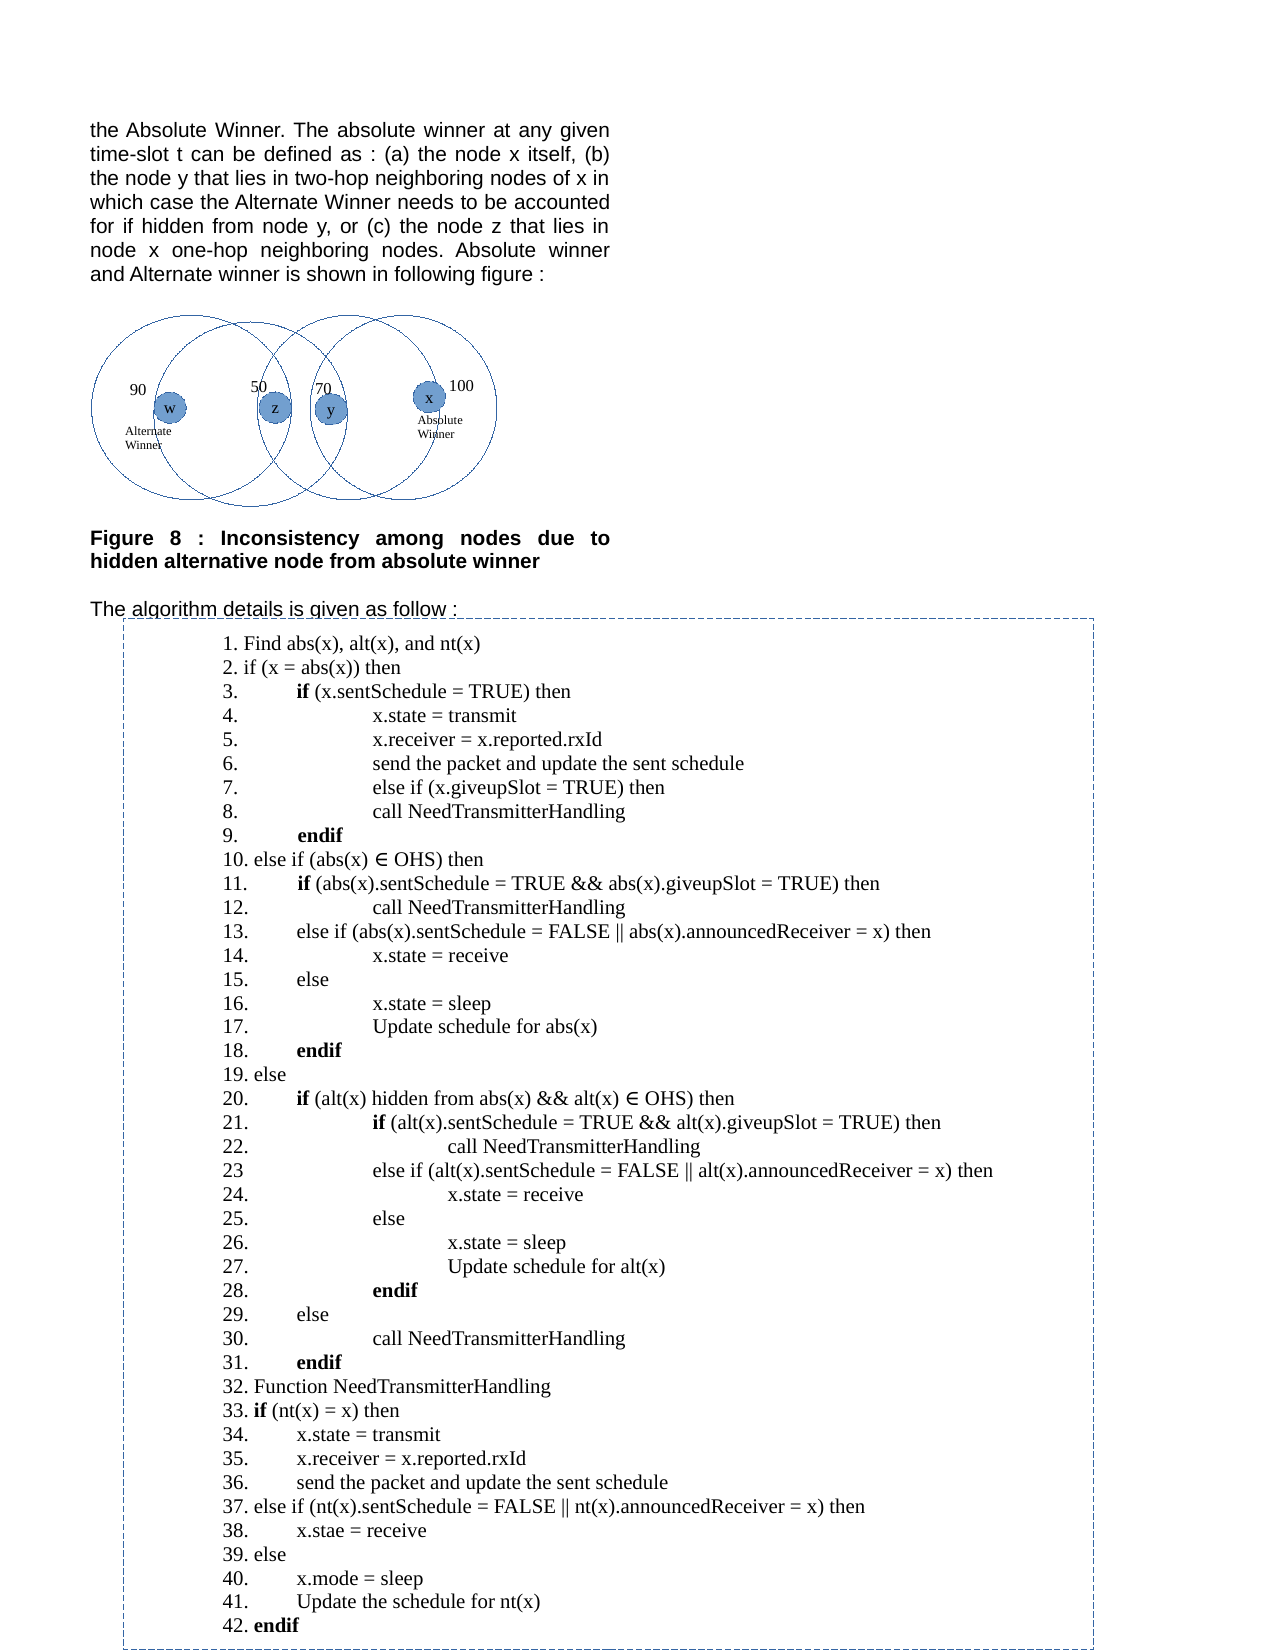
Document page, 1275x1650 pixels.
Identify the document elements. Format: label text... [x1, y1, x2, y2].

text The algorithm details is given as follow : [90, 597, 611, 621]
text the Absolute Winner. The absolute winner at any given time-slot t can be defined as : (a) the node x itself, (b) the node y that lies in two-hop neighboring nodes of x in which case the Alternate Winner needs to be accounted for if hidden from node y, or (c) the node z that lies in node x one-hop neighboring nodes. Absolute winner and Alternate winner is shown in following figure : [90, 118, 611, 286]
text Figure 8 : Inconsistency among nodes due to hidden alternative node from absolute winner [90, 525, 611, 573]
